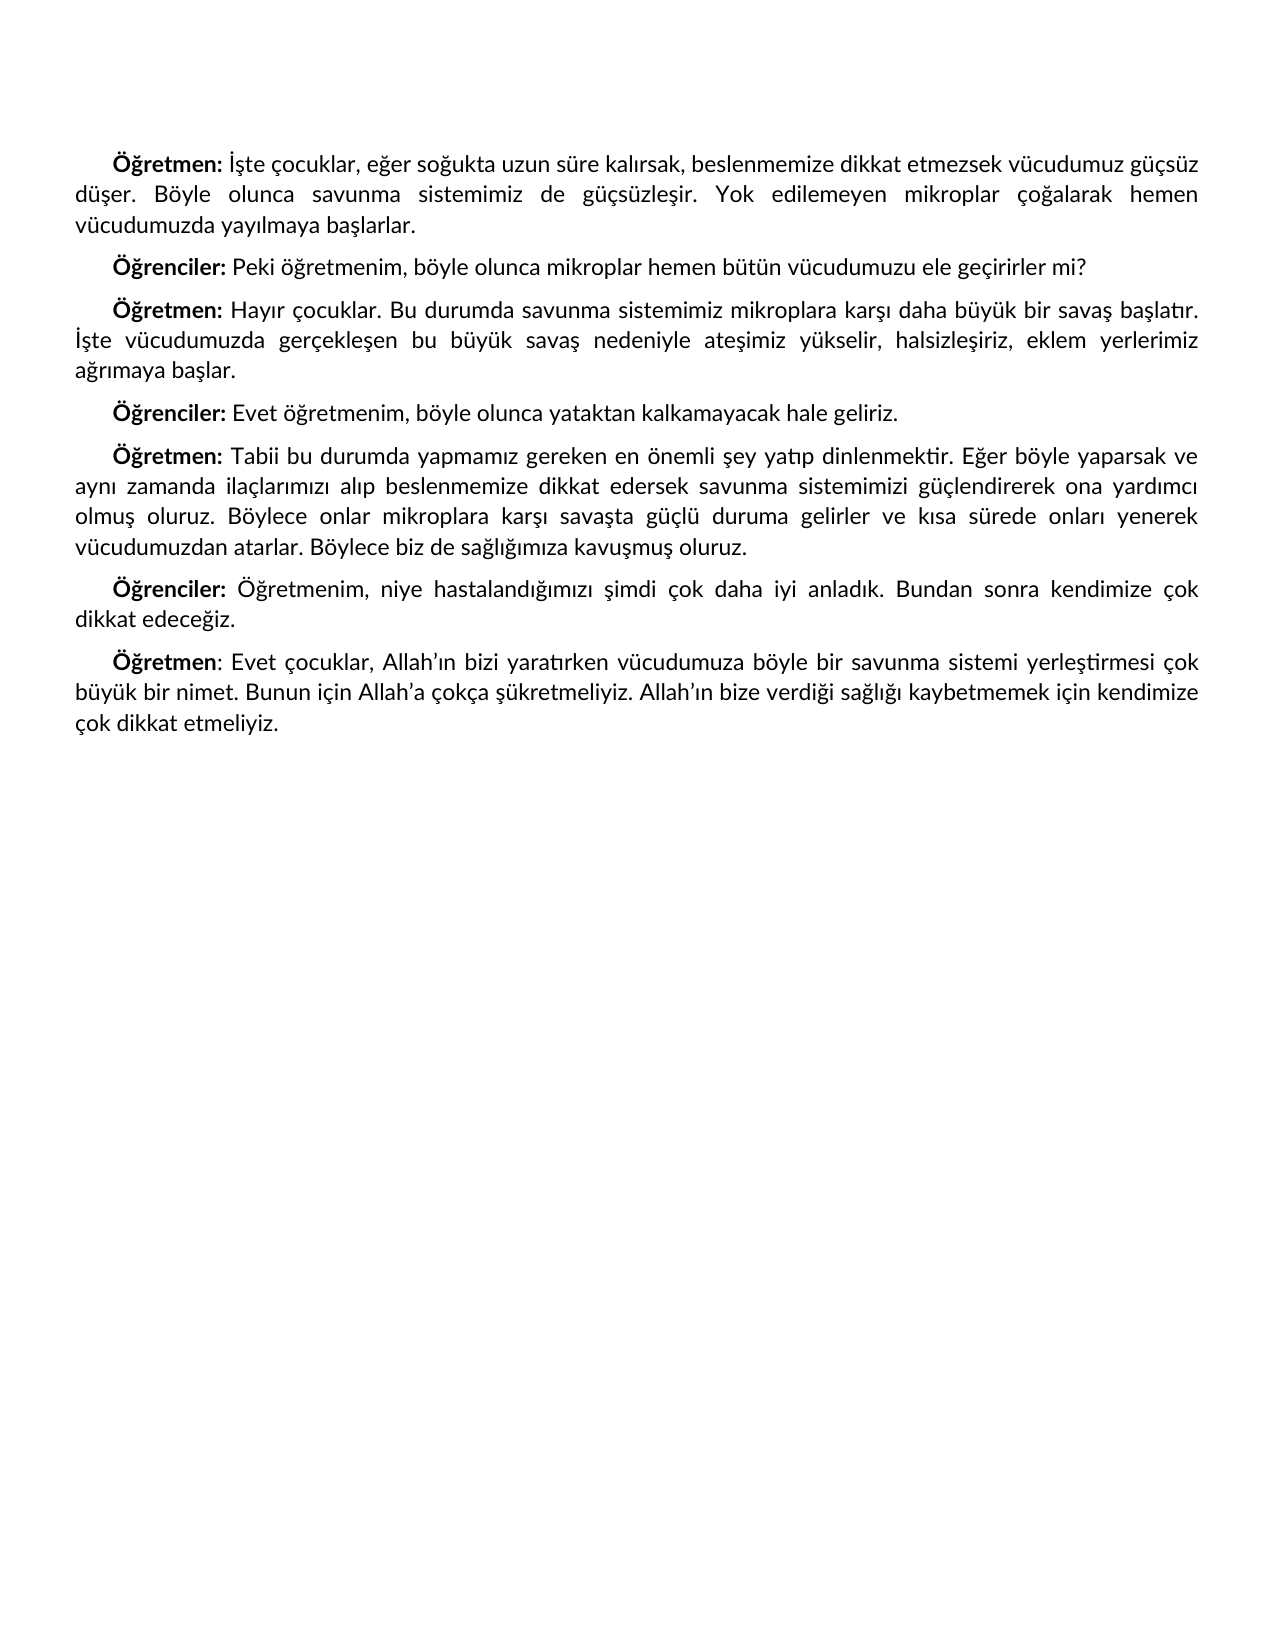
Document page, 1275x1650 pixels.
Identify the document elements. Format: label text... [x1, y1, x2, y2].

text Öğretmen: İşte çocuklar, eğer soğukta uzun süre kalırsak, beslenmemize dikkat etmezsek vücudumuz güçsüz düşer. Böyle olunca savunma sistemimiz de güçsüzleşir. Yok edilemeyen mikroplar çoğalarak hemen vücudumuzda yayılmaya başlarlar. [75, 150, 1200, 238]
text Öğretmen: Tabii bu durumda yapmamız gereken en önemli şey yatıp dinlenmektir. Eğer böyle yaparsak ve aynı zamanda ilaçlarımızı alıp beslenmemize dikkat edersek savunma sistemimizi güçlendirerek ona yardımcı olmuş oluruz. Böylece onlar mikroplara karşı savaşta güçlü duruma gelirler ve kısa sürede onları yenerek vücudumuzdan atarlar. Böylece biz de sağlığımıza kavuşmuş oluruz. [75, 442, 1200, 560]
text Öğretmen: Evet çocuklar, Allah’ın bizi yaratırken vücudumuza böyle bir savunma sistemi yerleştirmesi çok büyük bir nimet. Bunun için Allah’a çokça şükretmeliyiz. Allah’ın bize verdiği sağlığı kaybetmemek için kendimize çok dikkat etmeliyiz. [75, 648, 1200, 736]
text Öğrenciler: Öğretmenim, niye hastalandığımızı şimdi çok daha iyi anladık. Bundan sonra kendimize çok dikkat edeceğiz. [75, 575, 1200, 633]
text Öğretmen: Hayır çocuklar. Bu durumda savunma sistemimiz mikroplara karşı daha büyük bir savaş başlatır. İşte vücudumuzda gerçekleşen bu büyük savaş nedeniyle ateşimiz yükselir, halsizleşiriz, eklem yerlerimiz ağrımaya başlar. [75, 296, 1200, 384]
text Öğrenciler: Evet öğretmenim, böyle olunca yataktan kalkamayacak hale geliriz. [75, 399, 1200, 426]
text Öğrenciler: Peki öğretmenim, böyle olunca mikroplar hemen bütün vücudumuzu ele geçirirler mi? [75, 253, 1200, 281]
